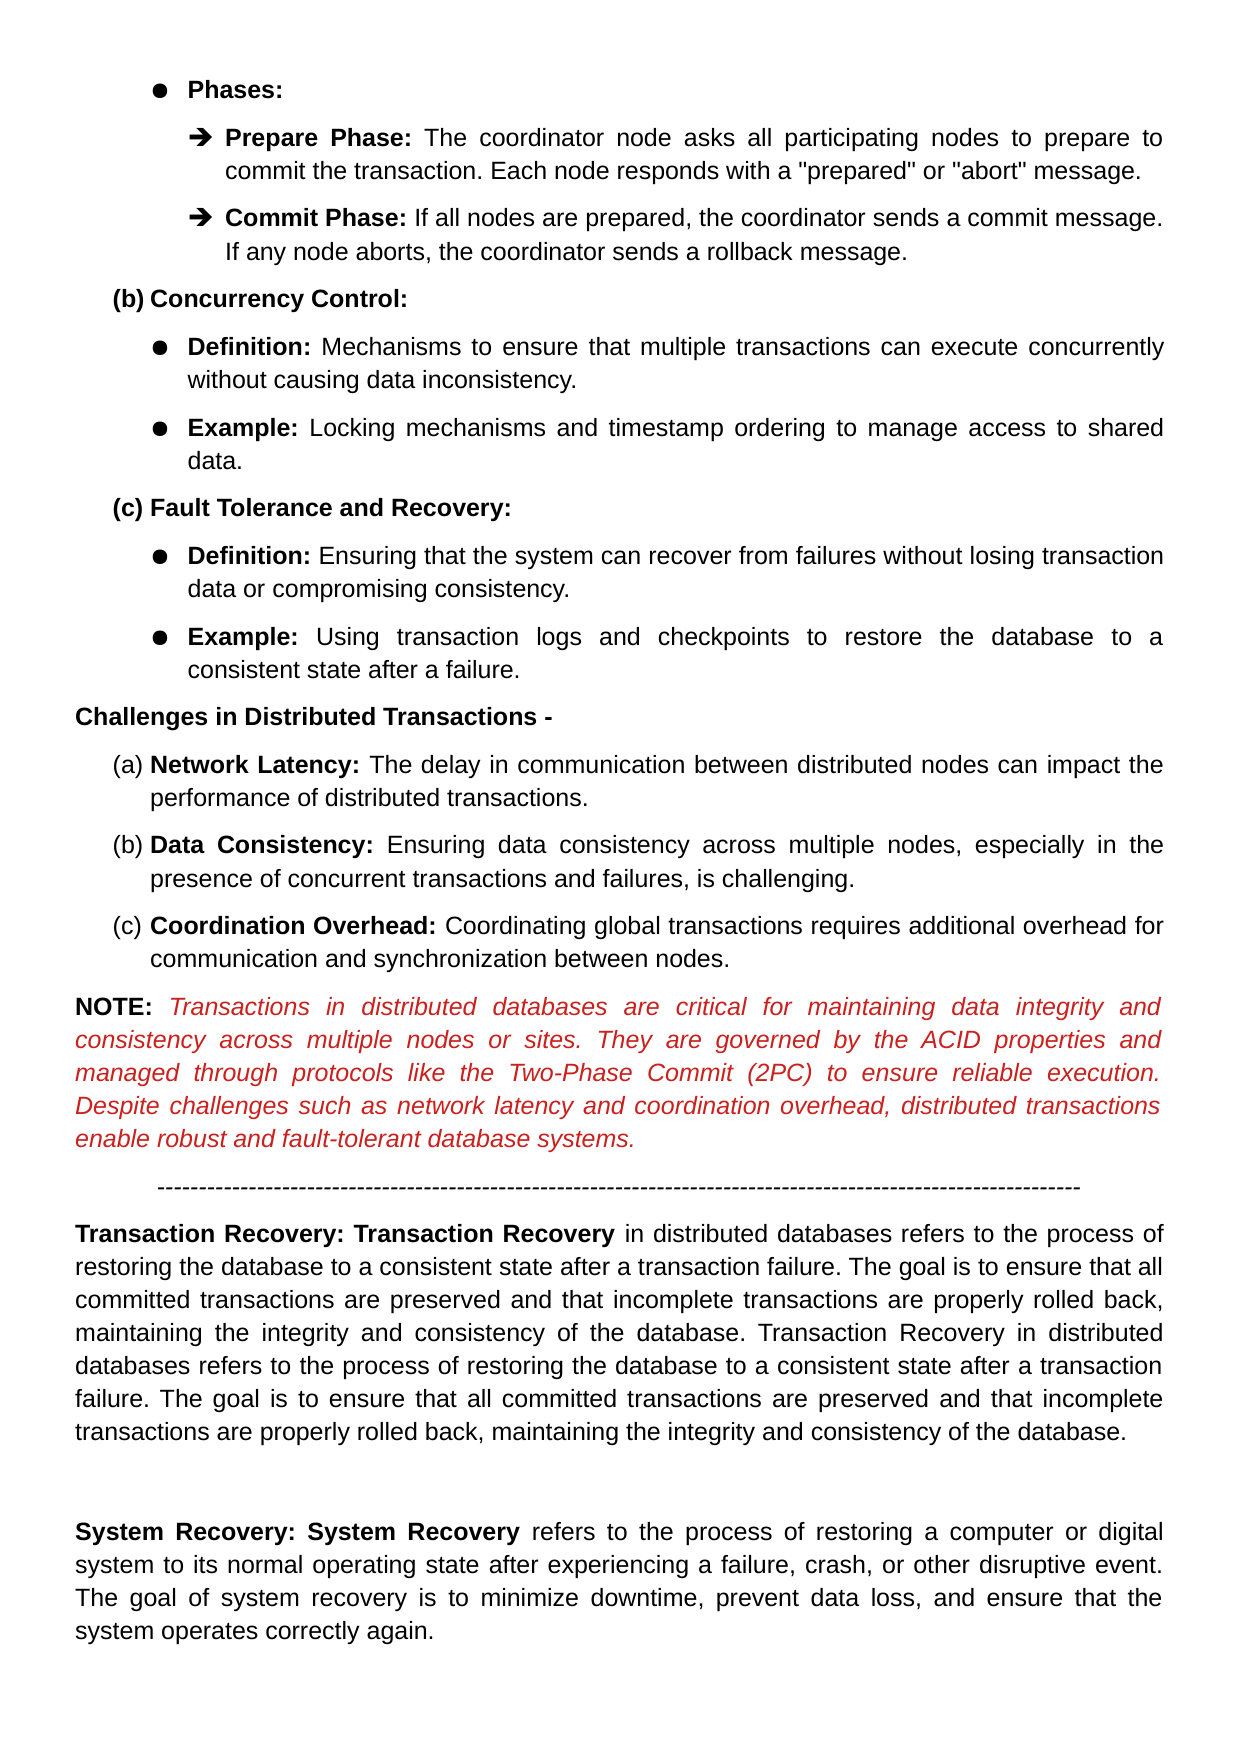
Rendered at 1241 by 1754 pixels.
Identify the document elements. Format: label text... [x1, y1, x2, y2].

list Network Latency: The delay in communication between distributed nodes can impact the performance of distributed transactions. [112, 750, 1165, 812]
list Example: Using transaction logs and checkpoints to restore the database to a consistent state after a failure. [150, 622, 1165, 683]
list Commit Phase: If all nodes are prepared, the coordinator sends a commit message. If any node aborts, the coordinator sends a rollback message. [187, 203, 1165, 265]
list Example: Locking mechanisms and timestamp ordering to manage access to shared data. [150, 412, 1165, 474]
list Coordination Overhead: Coordinating global transactions requires additional overhead for communication and synchronization between nodes. [112, 911, 1165, 973]
text Challenges in Distributed Transactions - [75, 702, 1165, 731]
list Definition: Mechanisms to ensure that multiple transactions can execute concurrently without causing data inconsistency. [150, 332, 1165, 394]
text --------------------------------------------------------------------------------------------------------------- [75, 1171, 1165, 1200]
text Transaction Recovery: Transaction Recovery in distributed databases refers to the process of restoring the database to a consistent state after a transaction failure. The goal is to ensure that all committed transactions are preserved and that incomplete transactions are properly rolled back, maintaining the integrity and consistency of the database. Transaction Recovery in distributed databases refers to the process of restoring the database to a consistent state after a transaction failure. The goal is to ensure that all committed transactions are preserved and that incomplete transactions are properly rolled back, maintaining the integrity and consistency of the database. [75, 1219, 1165, 1446]
list Concurrency Control: [112, 284, 1165, 313]
list Fault Tolerance and Recovery: [112, 493, 1165, 522]
list Phases: [150, 75, 1165, 104]
text System Recovery: System Recovery refers to the process of restoring a computer or digital system to its normal operating state after experiencing a failure, crash, or other disruptive event. The goal of system recovery is to minimize downtime, prevent data loss, and ensure that the system operates correctly again. [75, 1517, 1165, 1644]
text NOTE: Transactions in distributed databases are critical for maintaining data integrity and consistency across multiple nodes or sites. They are governed by the ACID properties and managed through protocols like the Two-Phase Commit (2PC) to ensure reliable execution. Despite challenges such as network latency and coordination overhead, distributed transactions enable robust and fault-tolerant database systems. [75, 992, 1165, 1153]
list Data Consistency: Ensuring data consistency across multiple nodes, especially in the presence of concurrent transactions and failures, is challenging. [112, 831, 1165, 892]
list Prepare Phase: The coordinator node asks all participating nodes to prepare to commit the transaction. Each node responds with a "prepared" or "abort" message. [187, 123, 1165, 184]
list Definition: Ensuring that the system can recover from failures without losing transaction data or compromising consistency. [150, 541, 1165, 603]
